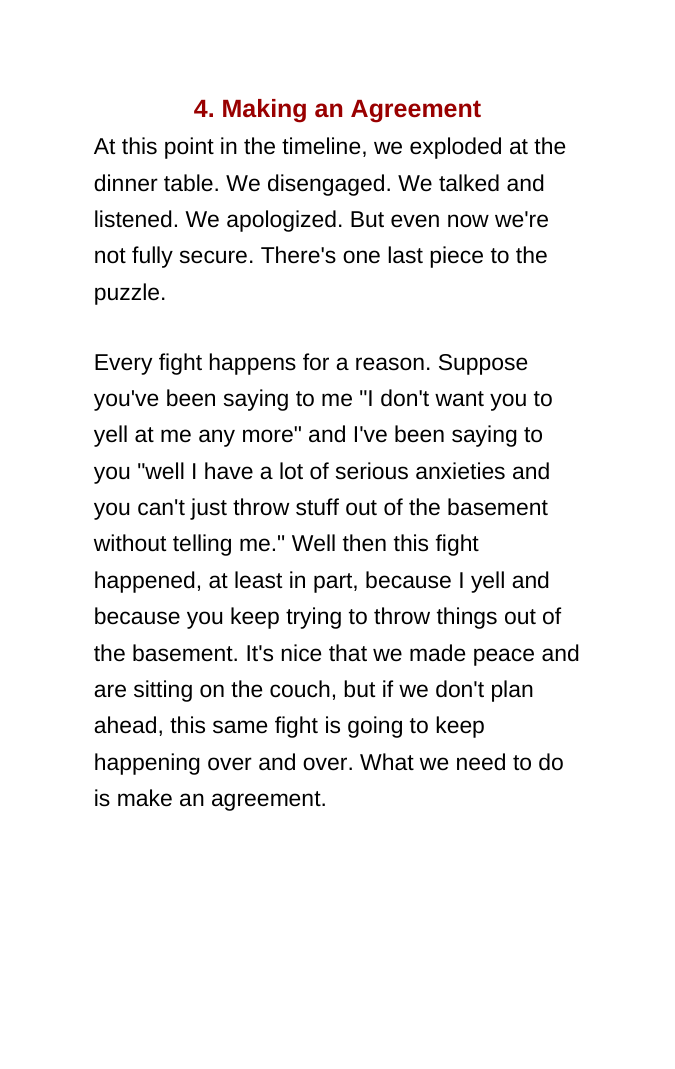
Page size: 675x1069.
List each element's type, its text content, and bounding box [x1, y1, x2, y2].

subtitle 4. Making an Agreement [94, 94, 581, 122]
text Every fight happens for a reason. Suppose you've been saying to me "I don't want you to yell at me any more" and I've been saying to you "well I have a lot of serious anxieties and you can't just throw stuff out of the basement without telling me." Well then this fight happened, at least in part, because I yell and because you keep trying to throw things out of the basement. It's nice that we made peace and are sitting on the couch, but if we don't plan ahead, this same fight is going to keep happening over and over. What we need to do is make an agreement. [94, 349, 581, 811]
text At this point in the timeline, we exploded at the dinner table. We disengaged. We talked and listened. We apologized. But even now we're not fully secure. There's one last piece to the puzzle. [94, 133, 581, 305]
